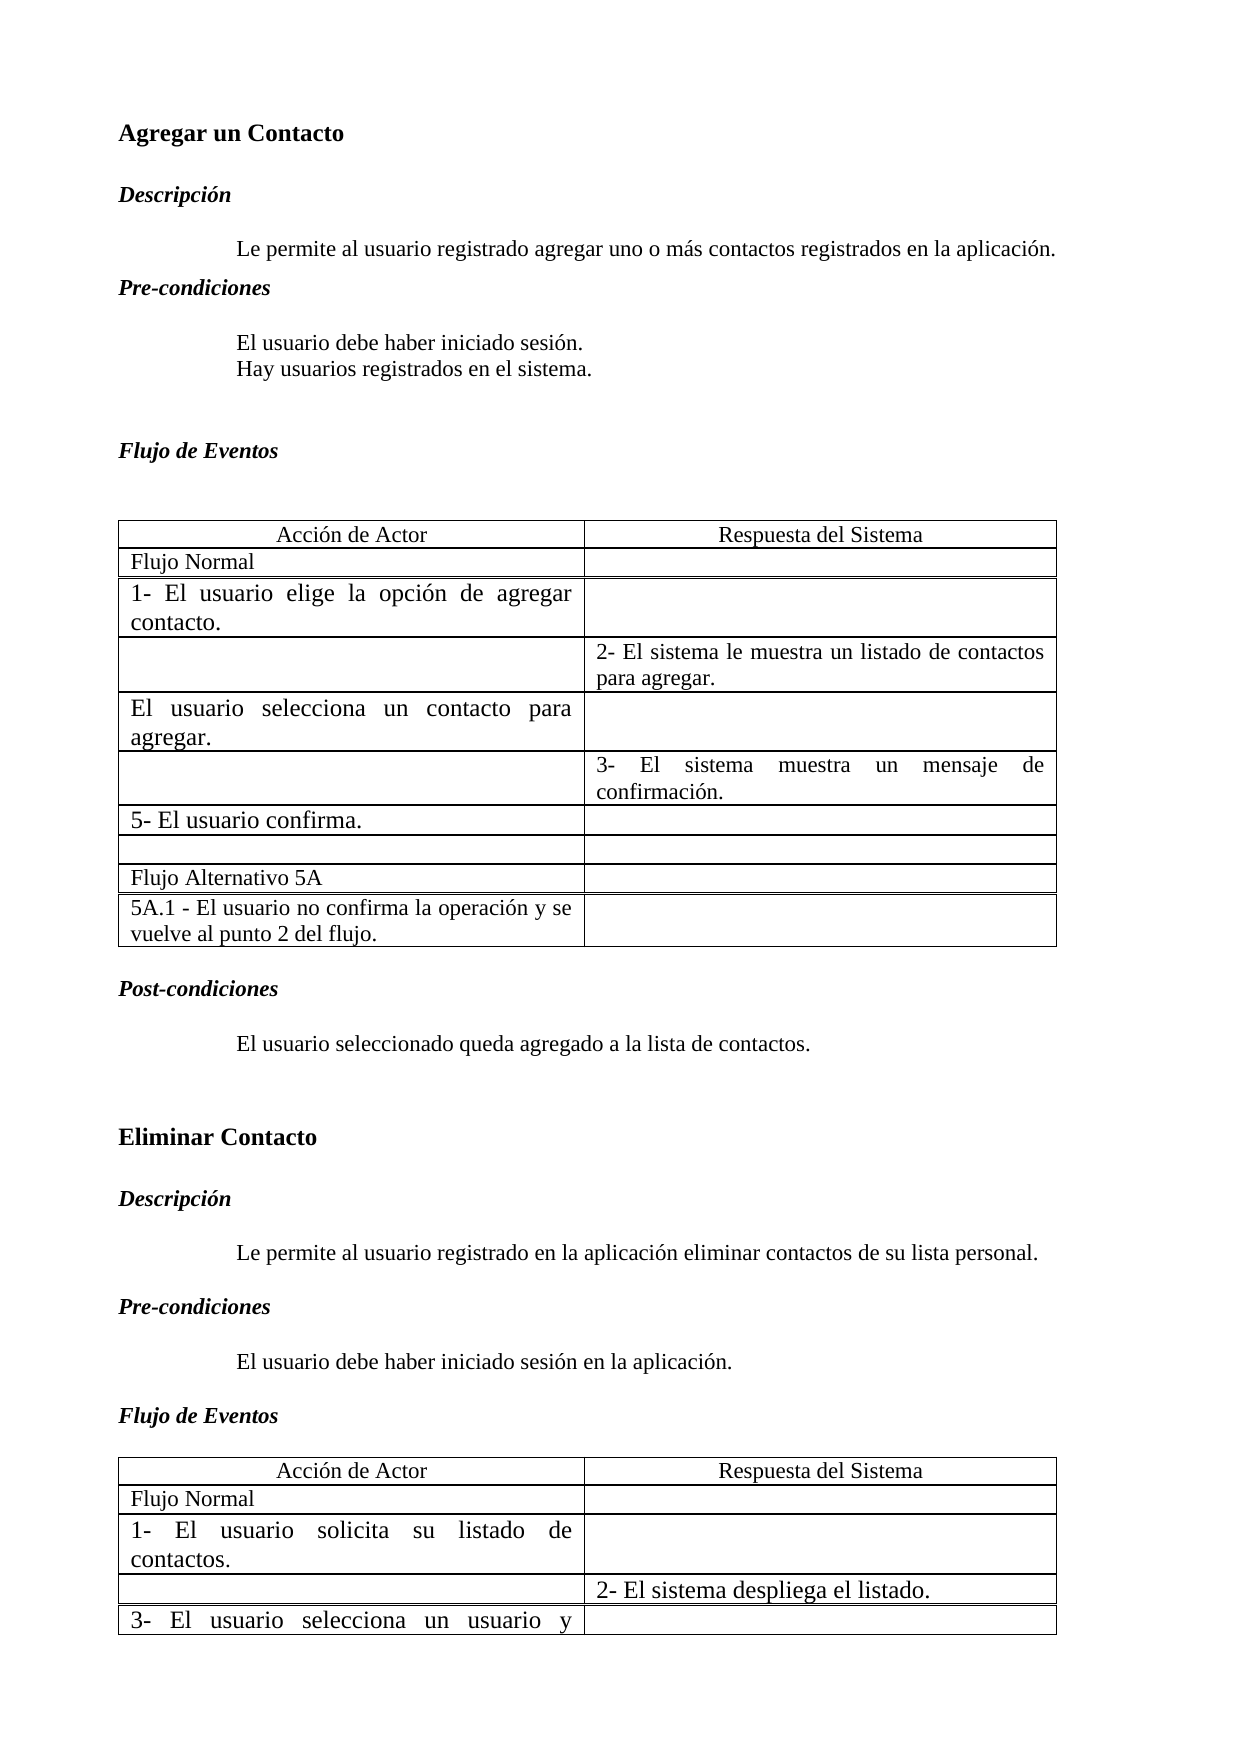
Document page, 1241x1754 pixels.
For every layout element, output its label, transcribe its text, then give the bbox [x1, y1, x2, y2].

table_cell [585, 865, 1056, 892]
text El usuario debe haber iniciado sesión. [118, 329, 1122, 355]
text Pre-condiciones [118, 1293, 1122, 1320]
table_cell [585, 1606, 1056, 1634]
table_cell Flujo Alternativo 5A [119, 865, 584, 892]
text Descripción [118, 1185, 1122, 1211]
table_cell [585, 549, 1056, 576]
text Flujo de Eventos [118, 1402, 1122, 1428]
table_header Respuesta del Sistema [585, 1458, 1056, 1484]
text Agregar un Contacto [118, 118, 1122, 147]
table_cell 3- El usuario selecciona un usuario y [119, 1606, 584, 1634]
table_cell 5A.1 - El usuario no confirma la operación y se vuelve al punto 2 del flujo. [119, 895, 584, 946]
table_cell 5- El usuario confirma. [119, 806, 584, 834]
table_cell 1- El usuario solicita su listado de contactos. [119, 1515, 584, 1573]
table_cell [585, 579, 1056, 636]
text Flujo de Eventos [118, 437, 1122, 464]
text Eliminar Contacto [118, 1122, 1122, 1150]
table_cell 3- El sistema muestra un mensaje de confirmación. [585, 752, 1056, 804]
text El usuario debe haber iniciado sesión en la aplicación. [118, 1348, 1122, 1374]
table_cell [585, 1515, 1056, 1573]
table_cell [119, 638, 584, 691]
text Le permite al usuario registrado agregar uno o más contactos registrados en la aplicación. [118, 236, 1122, 262]
table_cell El usuario selecciona un contacto para agregar. [119, 693, 584, 750]
text Le permite al usuario registrado en la aplicación eliminar contactos de su lista personal. [118, 1239, 1122, 1265]
table_cell [119, 752, 584, 804]
text Hay usuarios registrados en el sistema. [118, 355, 1122, 381]
table_cell 1- El usuario elige la opción de agregar contacto. [119, 579, 584, 636]
table_cell Flujo Normal [119, 549, 584, 576]
table_header Acción de Actor [119, 521, 584, 547]
table_cell [119, 836, 584, 863]
table_header Respuesta del Sistema [585, 521, 1056, 547]
table_cell [585, 836, 1056, 863]
text El usuario seleccionado queda agregado a la lista de contactos. [118, 1030, 1122, 1056]
text Descripción [118, 181, 1122, 207]
text Post-condiciones [118, 975, 1122, 1002]
table_cell [585, 806, 1056, 834]
table_cell [585, 895, 1056, 946]
text Pre-condiciones [118, 274, 1122, 301]
table_cell [585, 693, 1056, 750]
table_cell 2- El sistema despliega el listado. [585, 1575, 1056, 1603]
table_cell [119, 1575, 584, 1603]
table_cell [585, 1486, 1056, 1513]
table_cell Flujo Normal [119, 1486, 584, 1513]
table_cell 2- El sistema le muestra un listado de contactos para agregar. [585, 638, 1056, 691]
table_header Acción de Actor [119, 1458, 584, 1484]
